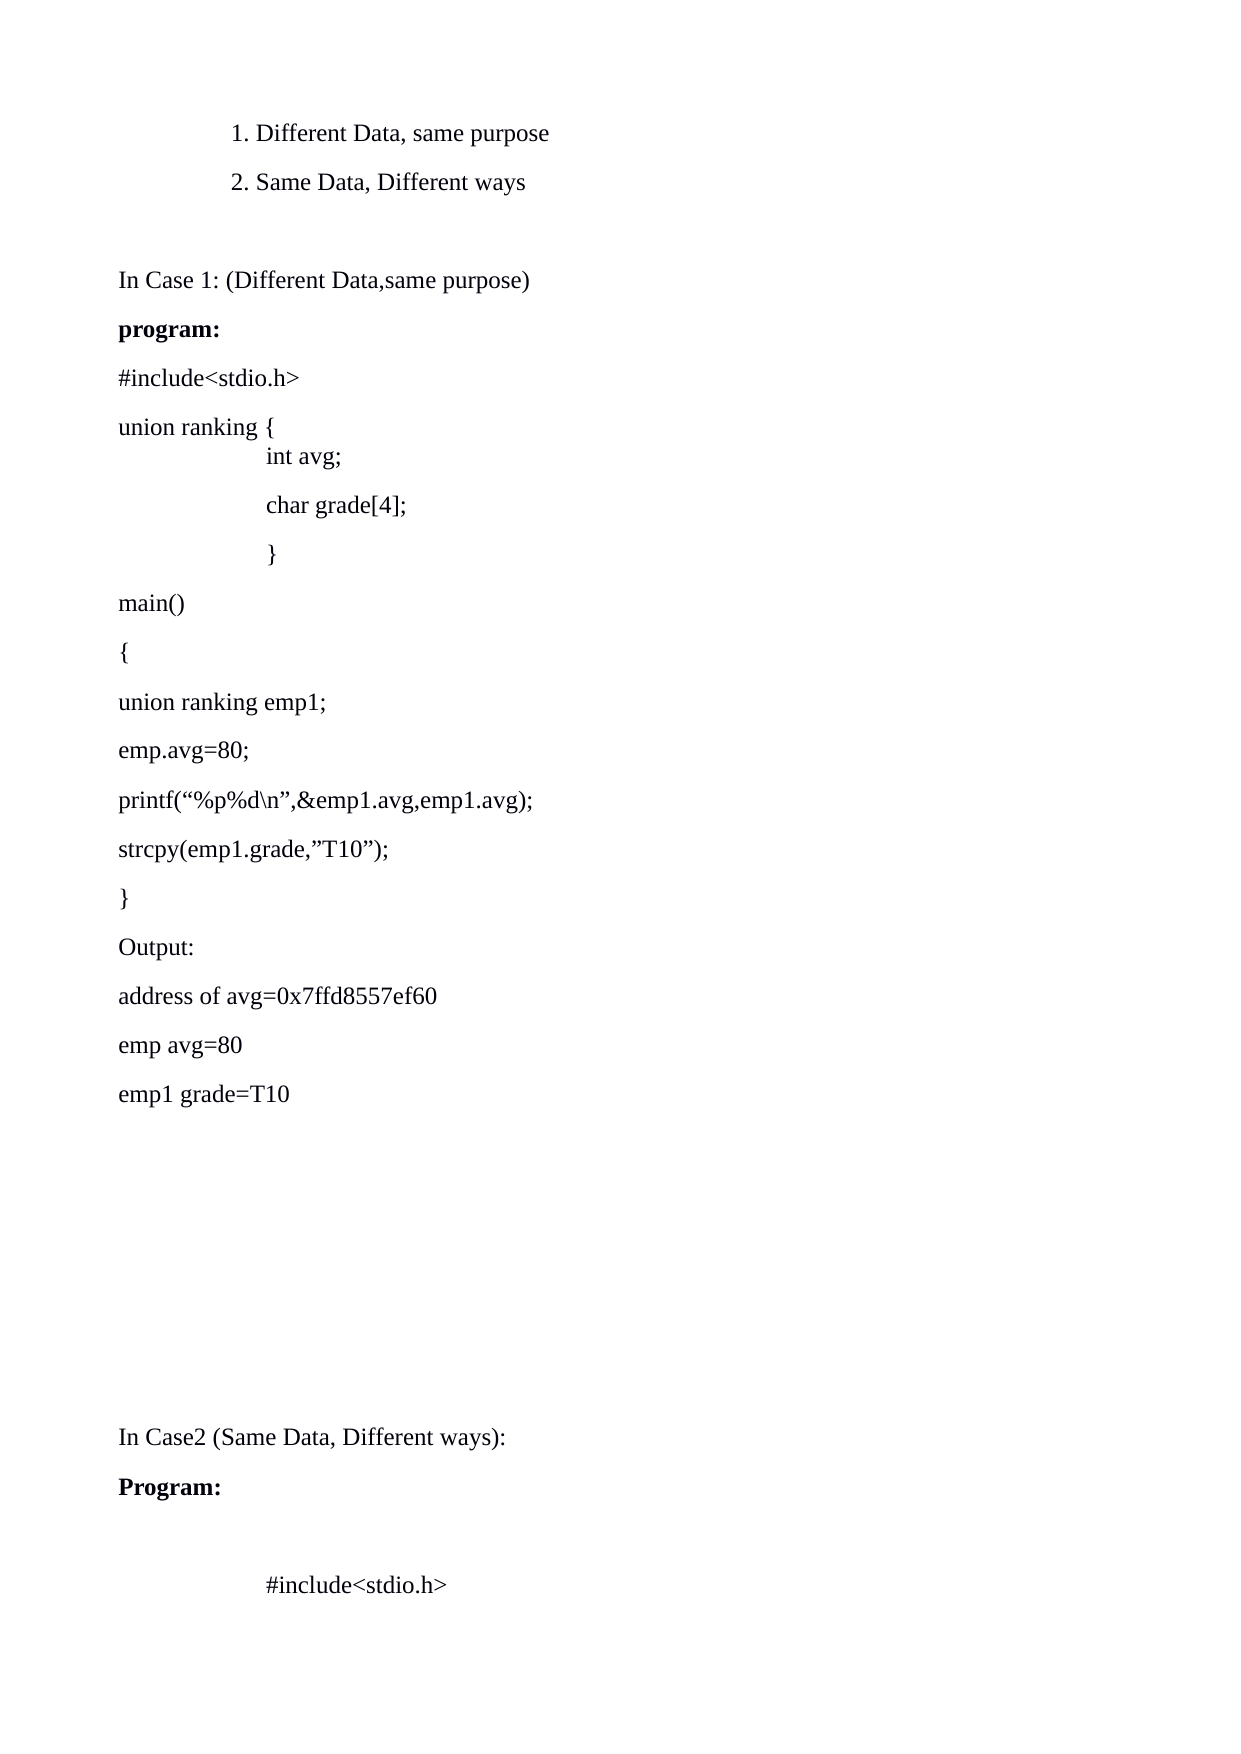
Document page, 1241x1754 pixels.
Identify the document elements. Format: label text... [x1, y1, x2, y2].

text main() [118, 588, 1122, 617]
text char grade[4]; [118, 490, 1122, 519]
list 1. Different Data, same purpose [193, 118, 1122, 147]
text { [118, 637, 1122, 666]
text emp avg=80 [118, 1030, 1122, 1059]
text In Case2 (Same Data, Different ways): [118, 1422, 1122, 1451]
text Output: [118, 932, 1122, 961]
text #include<stdio.h> [118, 363, 1122, 392]
text } [118, 539, 1122, 568]
text int avg; [118, 441, 1122, 470]
text program: [118, 314, 1122, 343]
text emp.avg=80; [118, 736, 1122, 764]
text union ranking { [118, 412, 1122, 441]
text strcpy(emp1.grade,”T10”); [118, 834, 1122, 862]
text #include<stdio.h> [118, 1570, 1122, 1598]
list 2. Same Data, Different ways [193, 167, 1122, 196]
text printf(“%p%d\n”,&emp1.avg,emp1.avg); [118, 785, 1122, 813]
text Program: [118, 1472, 1122, 1500]
text emp1 grade=T10 [118, 1079, 1122, 1108]
text address of avg=0x7ffd8557ef60 [118, 981, 1122, 1010]
text union ranking emp1; [118, 687, 1122, 715]
text } [118, 883, 1122, 912]
text In Case 1: (Different Data,same purpose) [118, 265, 1122, 294]
